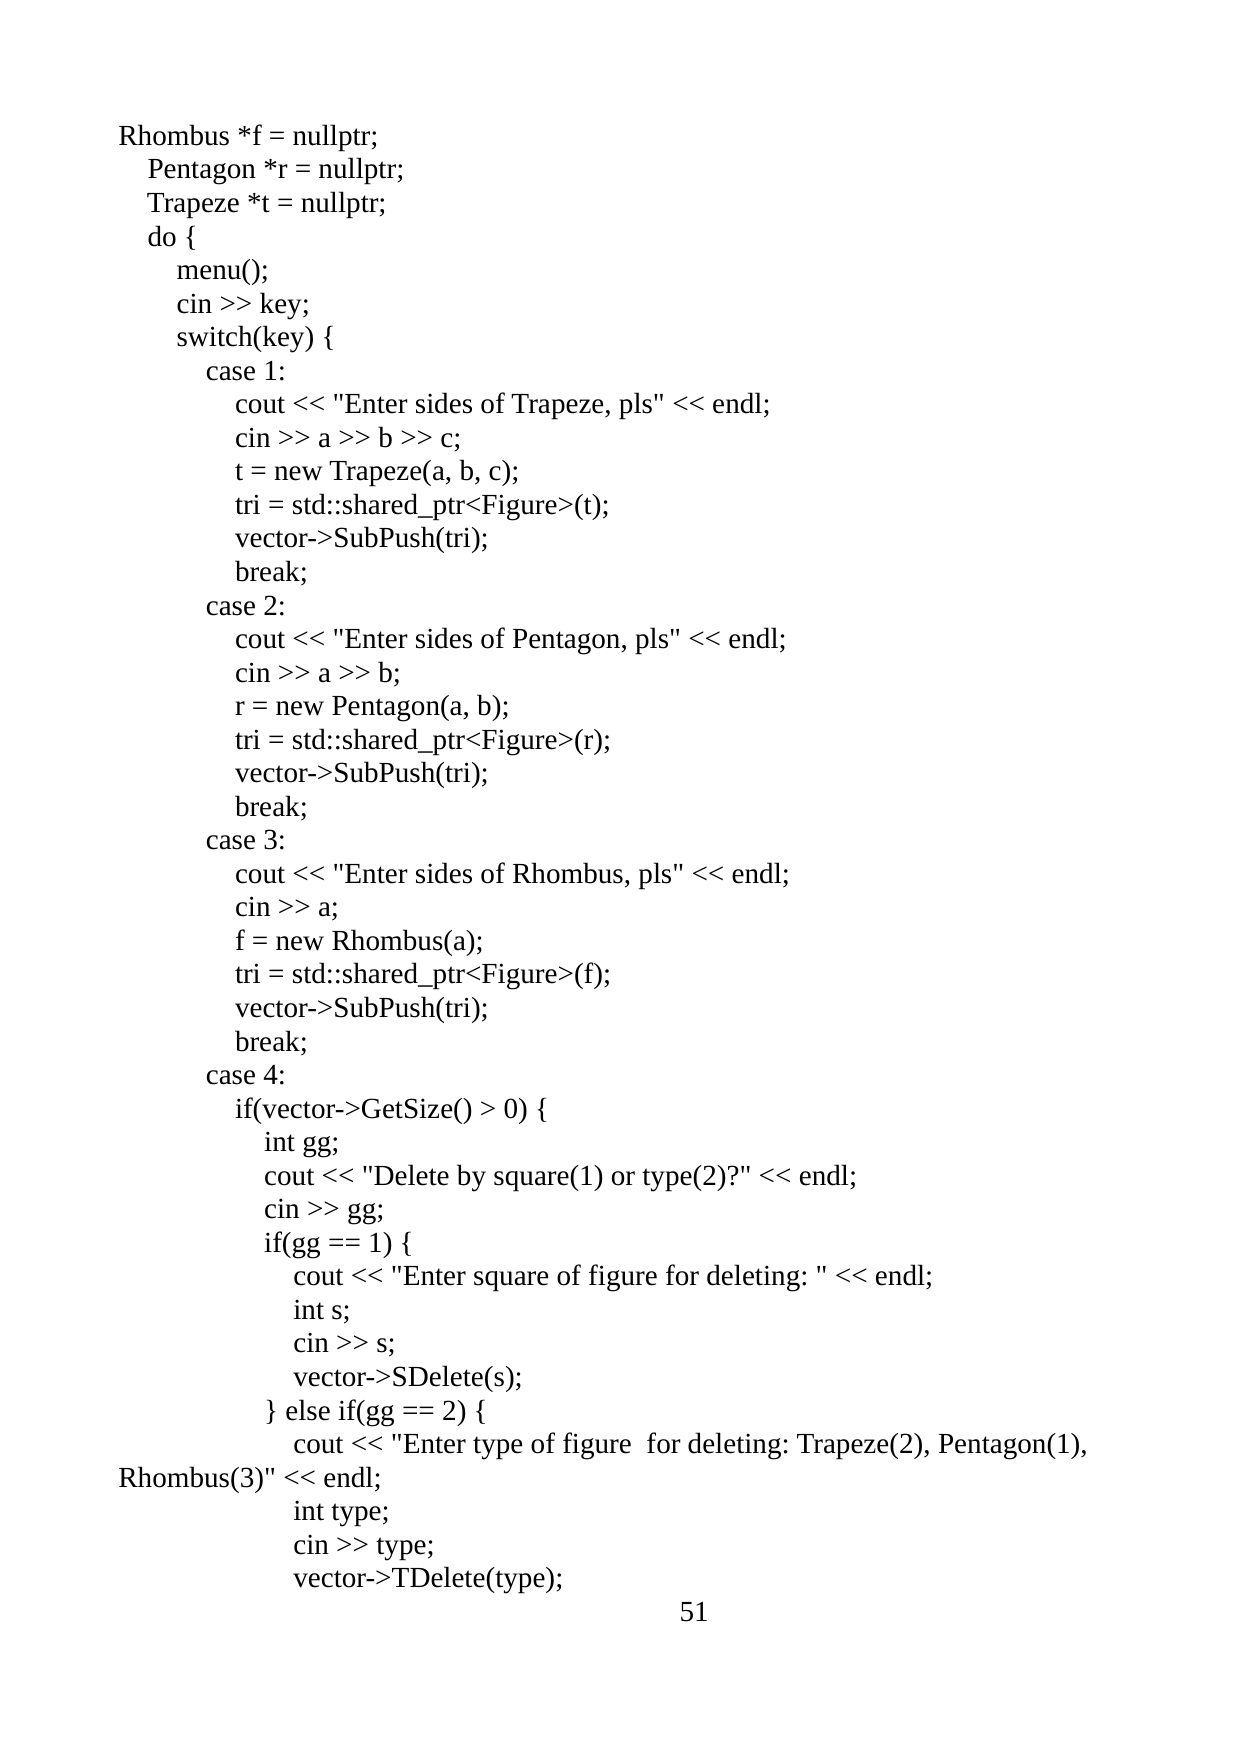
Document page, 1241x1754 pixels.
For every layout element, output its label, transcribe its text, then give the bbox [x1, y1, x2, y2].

text int s; [118, 1292, 1122, 1326]
text 51 [118, 1594, 1122, 1627]
text break; [118, 1024, 1122, 1057]
text case 1: [118, 353, 1122, 386]
text menu(); [118, 252, 1122, 286]
text break; [118, 554, 1122, 588]
text cin >> key; [118, 286, 1122, 319]
text vector->SDelete(s); [118, 1359, 1122, 1393]
text Trapeze *t = nullptr; [118, 185, 1122, 219]
text cin >> s; [118, 1326, 1122, 1359]
text f = new Rhombus(a); [118, 923, 1122, 957]
text tri = std::shared_ptr<Figure>(f); [118, 957, 1122, 990]
text Rhombus *f = nullptr; [118, 118, 1122, 152]
text cin >> type; [118, 1527, 1122, 1560]
text vector->SubPush(tri); [118, 755, 1122, 789]
text } else if(gg == 2) { [118, 1393, 1122, 1426]
text cin >> gg; [118, 1191, 1122, 1225]
text vector->SubPush(tri); [118, 990, 1122, 1024]
text cin >> a; [118, 889, 1122, 923]
text break; [118, 789, 1122, 822]
text cout << "Enter square of figure for deleting: " << endl; [118, 1258, 1122, 1292]
text vector->TDelete(type); [118, 1560, 1122, 1594]
text cout << "Delete by square(1) or type(2)?" << endl; [118, 1158, 1122, 1191]
text tri = std::shared_ptr<Figure>(t); [118, 487, 1122, 521]
text case 2: [118, 588, 1122, 621]
text vector->SubPush(tri); [118, 521, 1122, 554]
text cout << "Enter sides of Rhombus, pls" << endl; [118, 856, 1122, 889]
text cout << "Enter sides of Trapeze, pls" << endl; [118, 386, 1122, 420]
text r = new Pentagon(a, b); [118, 688, 1122, 722]
text switch(key) { [118, 319, 1122, 353]
text t = new Trapeze(a, b, c); [118, 453, 1122, 487]
text cin >> a >> b; [118, 655, 1122, 688]
text cout << "Enter sides of Pentagon, pls" << endl; [118, 621, 1122, 655]
text case 3: [118, 822, 1122, 856]
text if(vector->GetSize() > 0) { [118, 1091, 1122, 1124]
text int gg; [118, 1124, 1122, 1158]
text int type; [118, 1493, 1122, 1527]
text tri = std::shared_ptr<Figure>(r); [118, 722, 1122, 755]
text Pentagon *r = nullptr; [118, 152, 1122, 185]
text cout << "Enter type of figure for deleting: Trapeze(2), Pentagon(1), Rhombus(3)" << endl; [118, 1426, 1122, 1493]
text case 4: [118, 1057, 1122, 1091]
text do { [118, 219, 1122, 252]
text cin >> a >> b >> c; [118, 420, 1122, 453]
text if(gg == 1) { [118, 1225, 1122, 1258]
